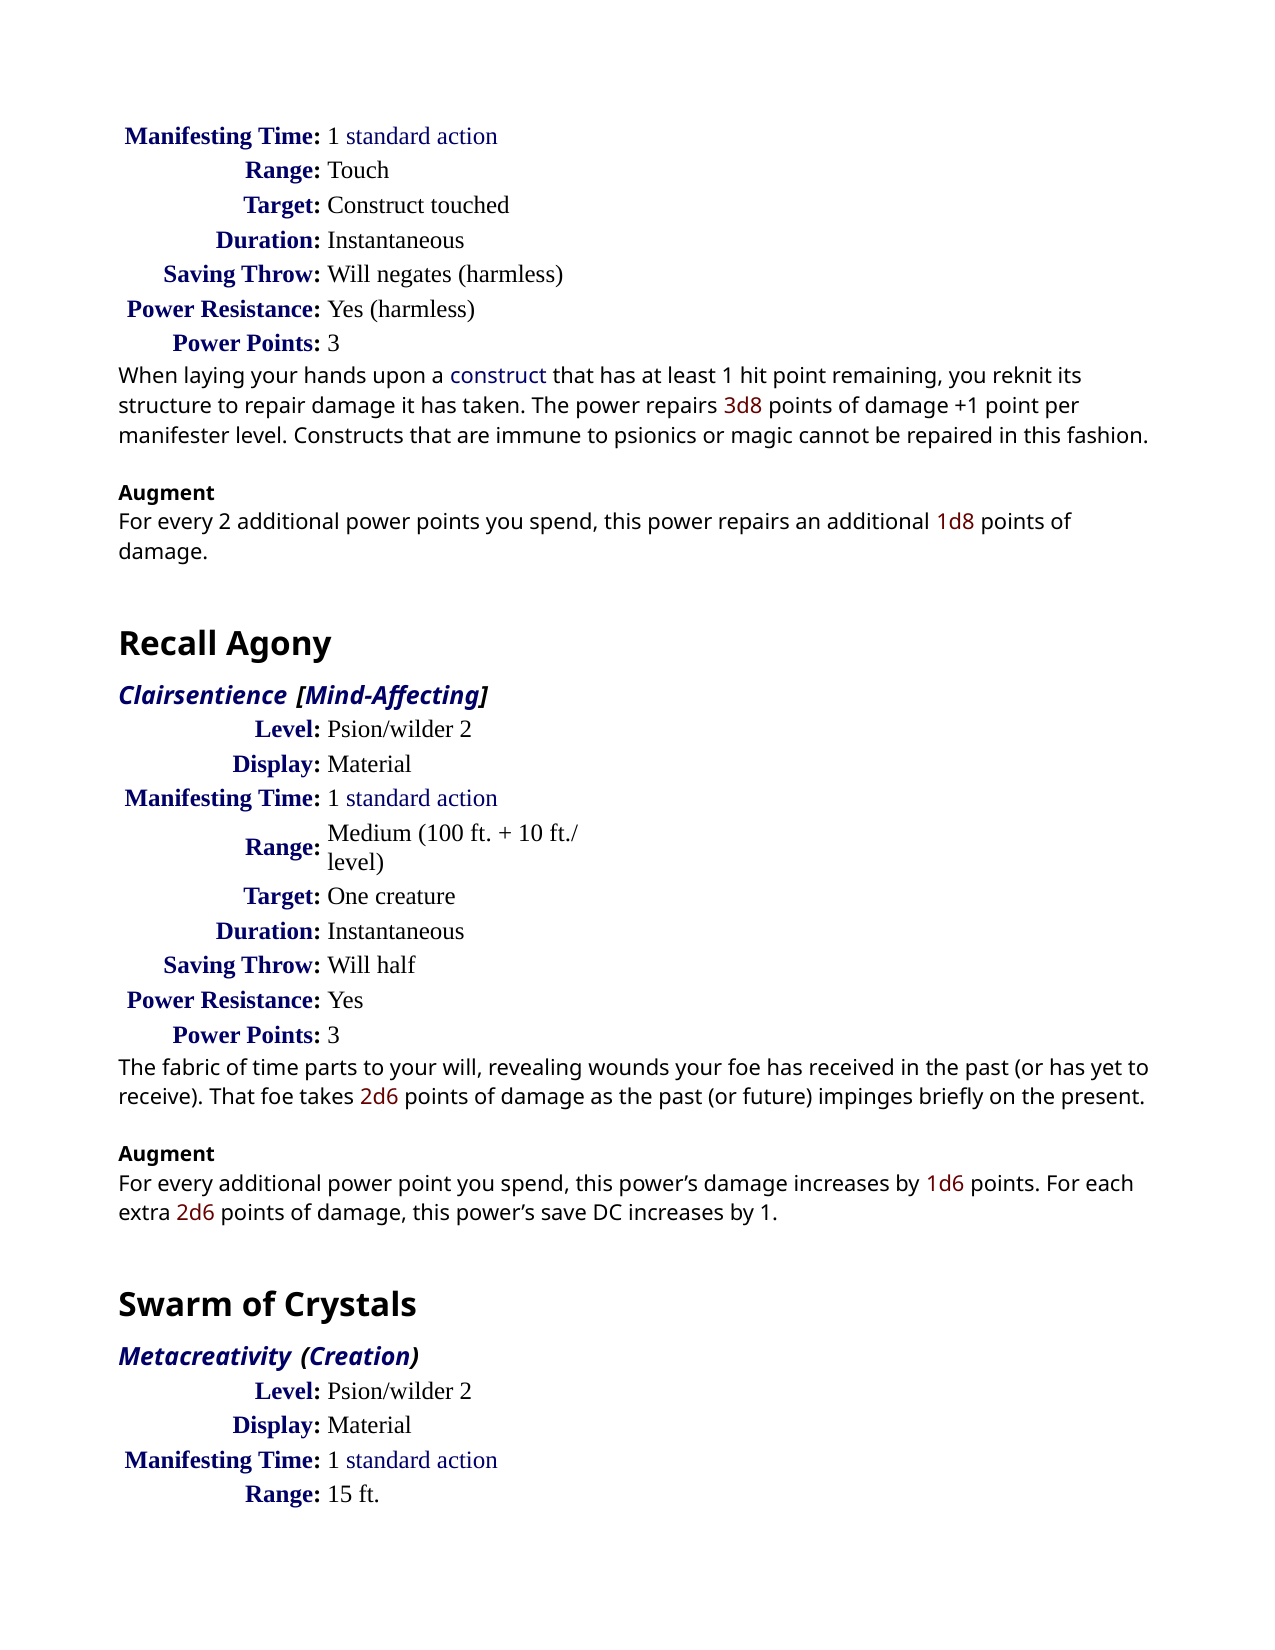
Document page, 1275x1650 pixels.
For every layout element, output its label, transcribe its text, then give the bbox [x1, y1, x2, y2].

table_cell Power Points: [118, 326, 324, 360]
text The fabric of time parts to your will, revealing wounds your foe has received in the past (or has yet to receive). That foe takes 2d6 points of damage as the past (or future) impinges briefly on the present. [118, 1051, 1157, 1111]
subtitle Swarm of Crystals [118, 1281, 1157, 1326]
table_cell 3 [324, 326, 566, 360]
table_cell Material [324, 1408, 535, 1442]
table_cell Manifesting Time: [118, 1442, 324, 1477]
table_cell Instantaneous [324, 222, 566, 256]
table_cell 1 standard action [324, 1442, 535, 1477]
table_cell Display: [118, 1408, 324, 1442]
table_cell Range: [118, 815, 324, 878]
table_cell 1 standard action [324, 781, 641, 815]
subtitle Augment [118, 478, 1157, 506]
subtitle Metacreativity (Creation) [118, 1339, 1157, 1373]
table_header Psion/wilder 2 [324, 1373, 535, 1407]
table_header Level: [118, 1373, 324, 1407]
table_cell Duration: [118, 222, 324, 256]
table_header Level: [118, 711, 324, 746]
table_cell Duration: [118, 913, 324, 948]
table_cell Display: [118, 746, 324, 781]
table_cell Manifesting Time: [118, 781, 324, 815]
table_cell Target: [118, 187, 324, 222]
table_cell Manifesting Time: [118, 118, 324, 153]
table_cell Saving Throw: [118, 948, 324, 982]
table_cell Will half [324, 948, 641, 982]
table_cell Yes [324, 982, 641, 1017]
table_cell Power Resistance: [118, 982, 324, 1017]
table_cell Saving Throw: [118, 256, 324, 291]
subtitle Clairsentience [Mind-Affecting] [118, 677, 1157, 711]
table_cell Medium (100 ft. + 10 ft./ level) [324, 815, 641, 878]
text For every 2 additional power points you spend, this power repairs an additional 1d8 points of damage. [118, 506, 1157, 566]
table_cell Target: [118, 879, 324, 913]
table_cell Range: [118, 1477, 324, 1511]
table_cell Range: [118, 153, 324, 187]
text When laying your hands upon a construct that has at least 1 hit point remaining, you reknit its structure to repair damage it has taken. The power repairs 3d8 points of damage +1 point per manifester level. Constructs that are immune to psionics or magic cannot be repaired in this fashion. [118, 360, 1157, 449]
table_cell Yes (harmless) [324, 291, 566, 326]
subtitle Recall Agony [118, 619, 1157, 665]
table_cell Will negates (harmless) [324, 256, 566, 291]
table_header Psion/wilder 2 [324, 711, 641, 746]
table_cell Instantaneous [324, 913, 641, 948]
table_cell Touch [324, 153, 566, 187]
table_cell One creature [324, 879, 641, 913]
subtitle Augment [118, 1139, 1157, 1168]
text For every additional power point you spend, this power’s damage increases by 1d6 points. For each extra 2d6 points of damage, this power’s save DC increases by 1. [118, 1168, 1157, 1227]
table_cell Power Points: [118, 1017, 324, 1051]
table_cell 1 standard action [324, 118, 566, 153]
table_cell Material [324, 746, 641, 781]
table_cell Construct touched [324, 187, 566, 222]
table_cell 15 ft. [324, 1477, 535, 1511]
table_cell 3 [324, 1017, 641, 1051]
table_cell Power Resistance: [118, 291, 324, 326]
